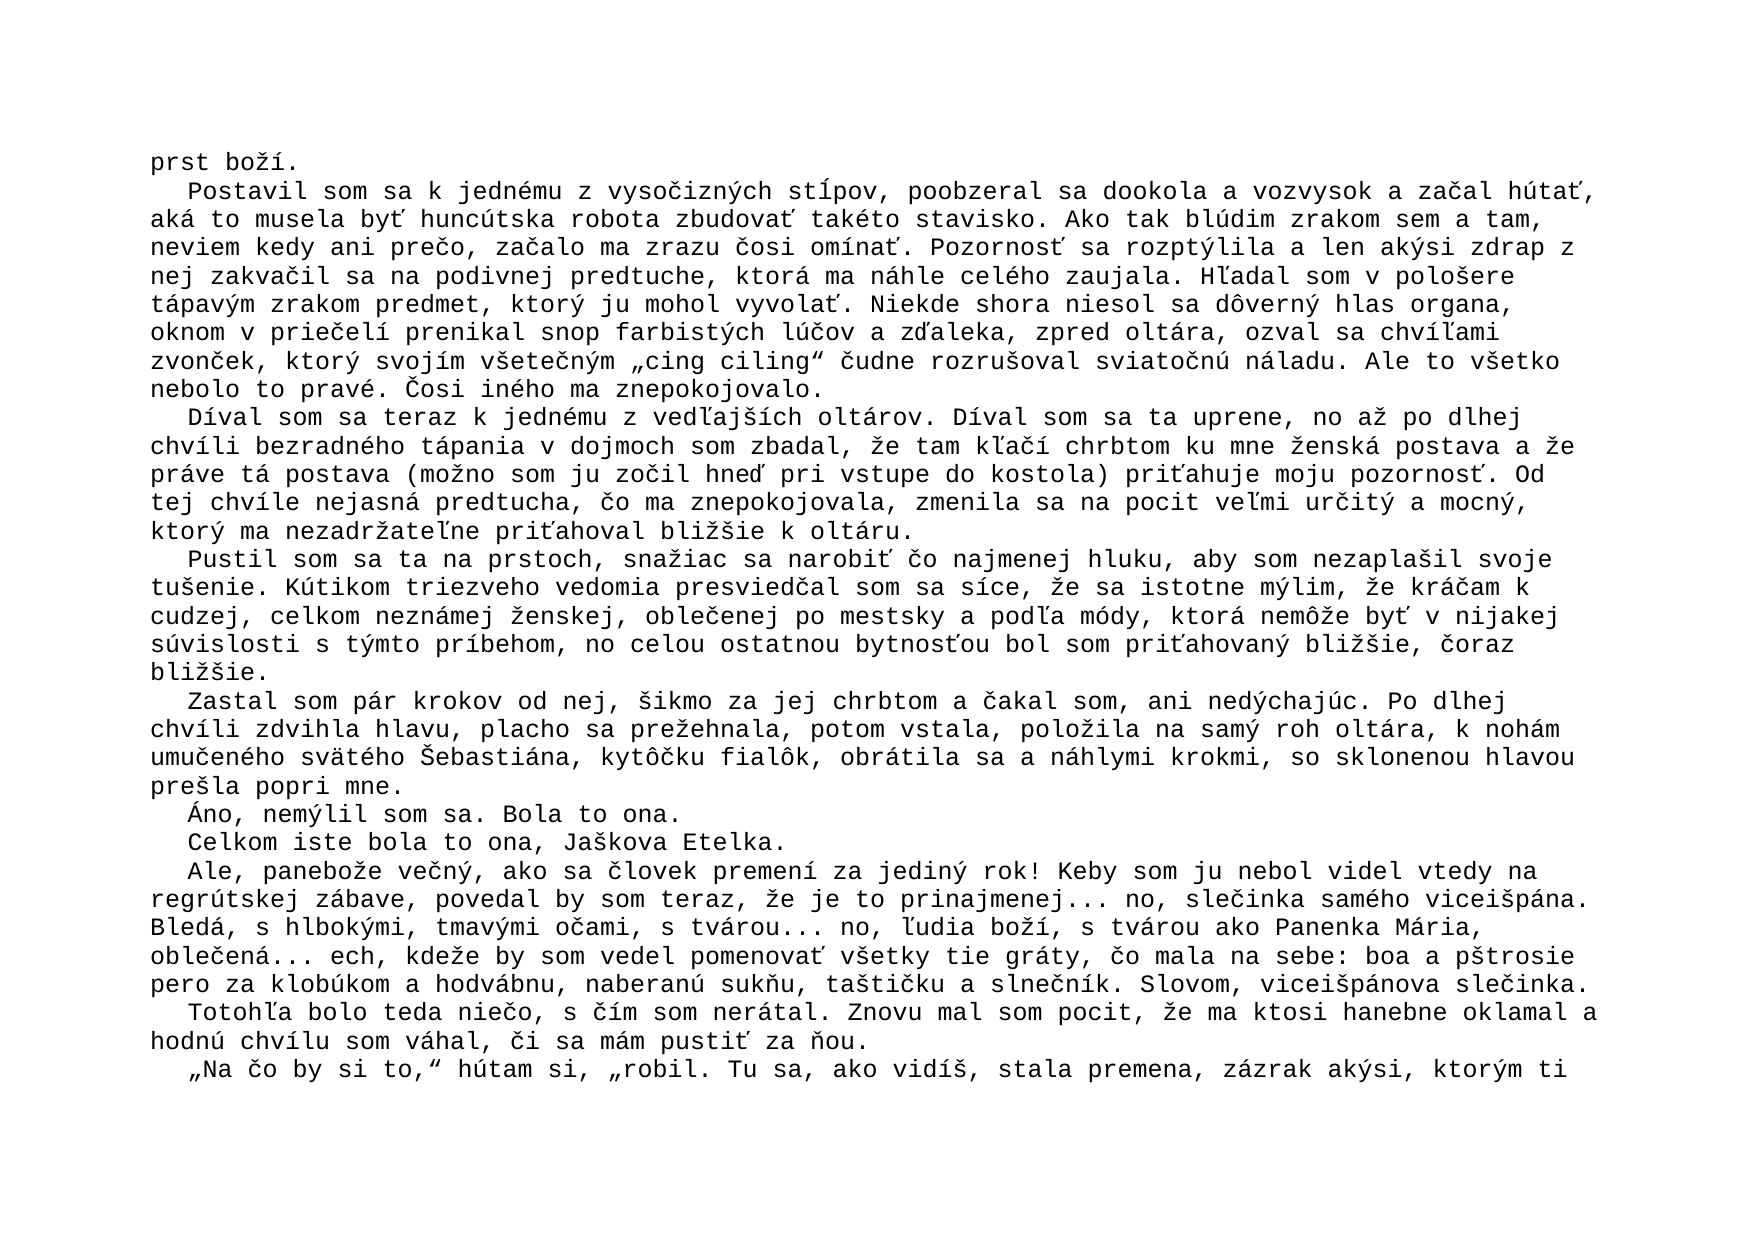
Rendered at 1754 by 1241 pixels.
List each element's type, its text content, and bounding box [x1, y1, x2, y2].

text Ale, panebože večný, ako sa človek premení za jediný rok! Keby som ju nebol videl vtedy na regrútskej zábave, povedal by som teraz, že je to prinajmenej... no, slečinka samého viceišpána. Bledá, s hlbokými, tmavými očami, s tvárou... no, ľudia boží, s tvárou ako Panenka Mária, oblečená... ech, kdeže by som vedel pomenovať všetky tie gráty, čo mala na sebe: boa a pštrosie pero za klobúkom a hodvábnu, naberanú sukňu, taštičku a slnečník. Slovom, viceišpánova slečinka. [150, 858, 1603, 1000]
text Pustil som sa ta na prstoch, snažiac sa narobiť čo najmenej hluku, aby som nezaplašil svoje tušenie. Kútikom triezveho vedomia presviedčal som sa síce, že sa istotne mýlim, že kráčam k cudzej, celkom neznámej ženskej, oblečenej po mestsky a podľa módy, ktorá nemôže byť v nijakej súvislosti s týmto príbehom, no celou ostatnou bytnosťou bol som priťahovaný bližšie, čoraz bližšie. [150, 547, 1603, 688]
text „Na čo by si to,“ hútam si, „robil. Tu sa, ako vidíš, stala premena, zázrak akýsi, ktorým ti [150, 1057, 1603, 1085]
text Áno, nemýlil som sa. Bola to ona. [150, 802, 1603, 830]
text Zastal som pár krokov od nej, šikmo za jej chrbtom a čakal som, ani nedýchajúc. Po dlhej chvíli zdvihla hlavu, placho sa prežehnala, potom vstala, položila na samý roh oltára, k nohám umučeného svätého Šebastiána, kytôčku fialôk, obrátila sa a náhlymi krokmi, so sklonenou hlavou prešla popri mne. [150, 688, 1603, 802]
text Totohľa bolo teda niečo, s čím som nerátal. Znovu mal som pocit, že ma ktosi hanebne oklamal a hodnú chvílu som váhal, či sa mám pustiť za ňou. [150, 1000, 1603, 1057]
text Celkom iste bola to ona, Jaškova Etelka. [150, 830, 1603, 858]
text prst boží. [150, 150, 1603, 178]
text Postavil som sa k jednému z vysočizných stĺpov, poobzeral sa dookola a vozvysok a začal hútať, aká to musela byť huncútska robota zbudovať takéto stavisko. Ako tak blúdim zrakom sem a tam, neviem kedy ani prečo, začalo ma zrazu čosi omínať. Pozornosť sa rozptýlila a len akýsi zdrap z nej zakvačil sa na podivnej predtuche, ktorá ma náhle celého zaujala. Hľadal som v pološere tápavým zrakom predmet, ktorý ju mohol vyvolať. Niekde shora niesol sa dôverný hlas organa, oknom v priečelí prenikal snop farbistých lúčov a zďaleka, zpred oltára, ozval sa chvíľami zvonček, ktorý svojím všetečným „cing ciling“ čudne rozrušoval sviatočnú náladu. Ale to všetko nebolo to pravé. Čosi iného ma znepokojovalo. [150, 178, 1603, 405]
text Díval som sa teraz k jednému z vedľajších oltárov. Díval som sa ta uprene, no až po dlhej chvíli bezradného tápania v dojmoch som zbadal, že tam kľačí chrbtom ku mne ženská postava a že práve tá postava (možno som ju zočil hneď pri vstupe do kostola) priťahuje moju pozornosť. Od tej chvíle nejasná predtucha, čo ma znepokojovala, zmenila sa na pocit veľmi určitý a mocný, ktorý ma nezadržateľne priťahoval bližšie k oltáru. [150, 405, 1603, 547]
